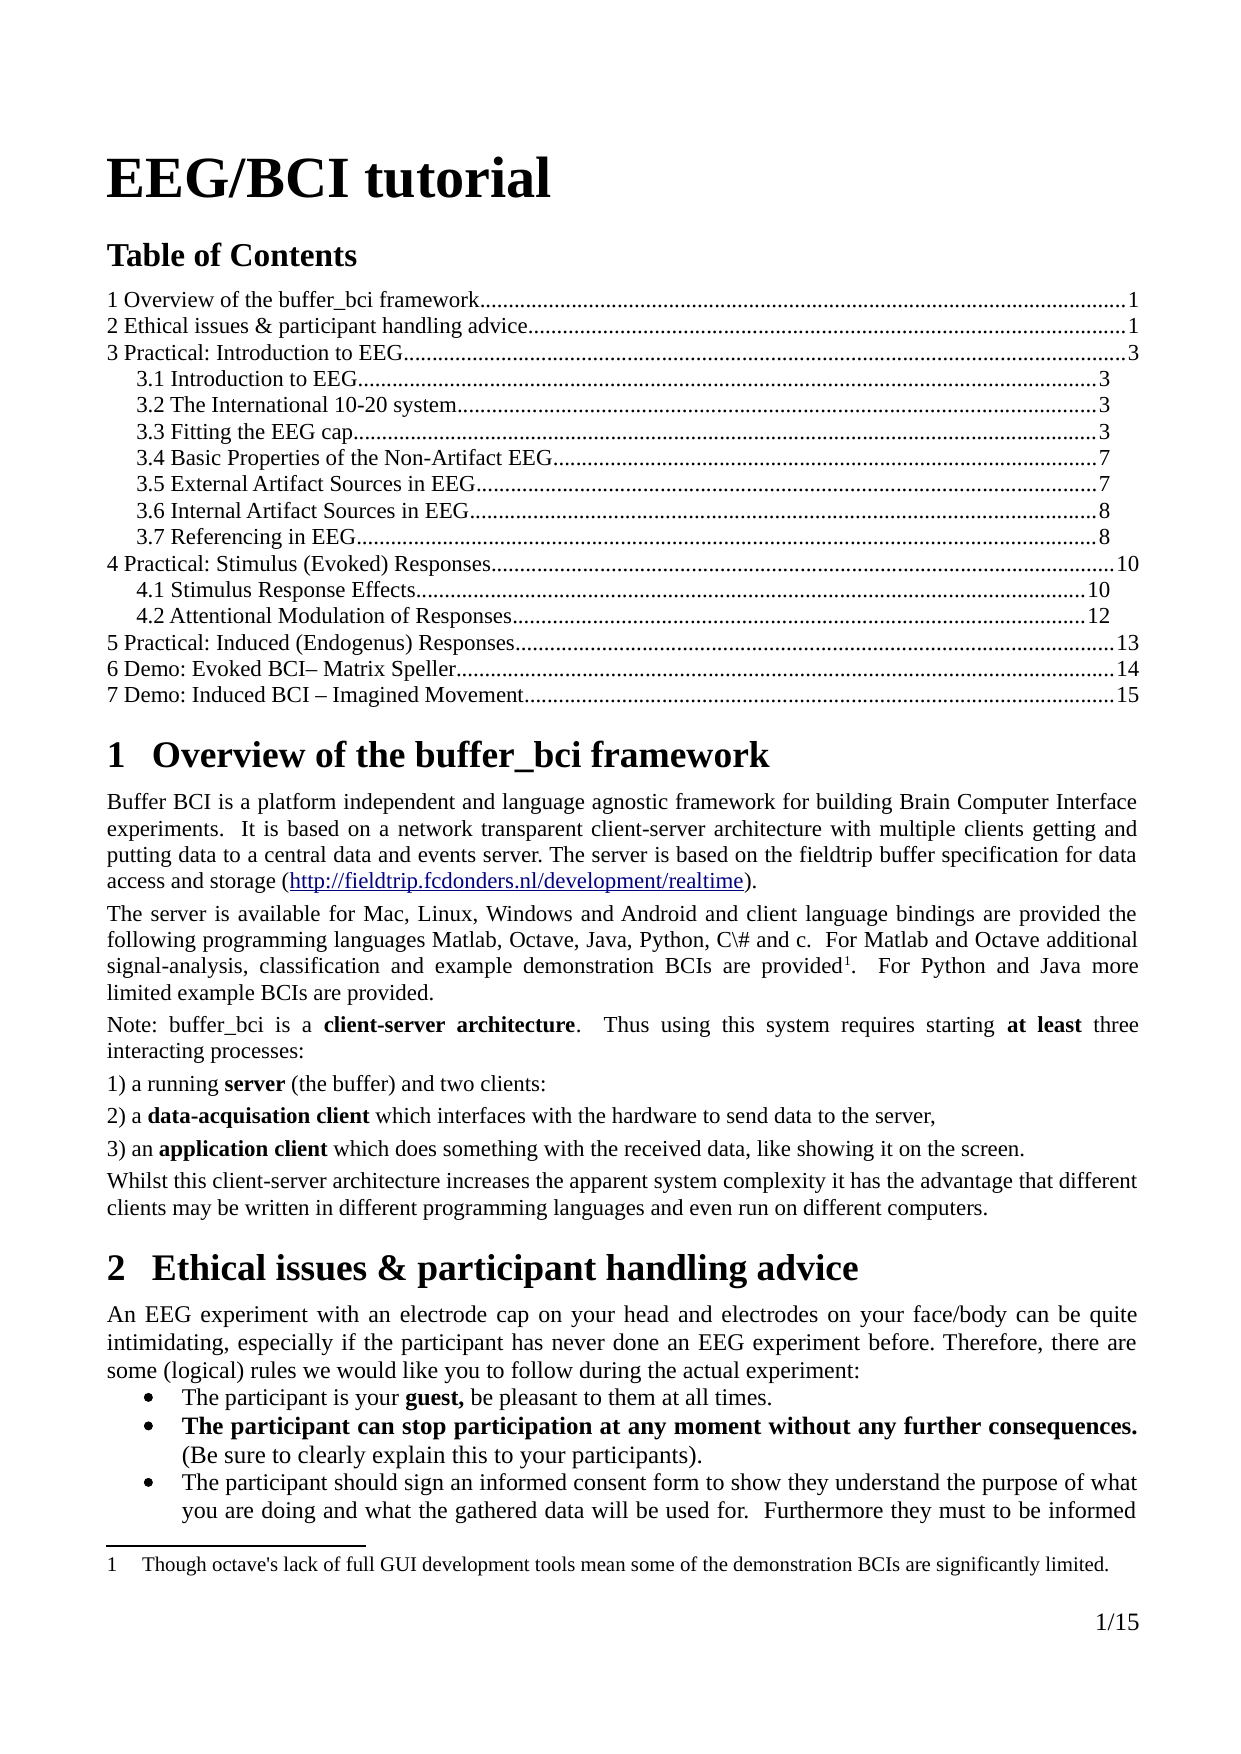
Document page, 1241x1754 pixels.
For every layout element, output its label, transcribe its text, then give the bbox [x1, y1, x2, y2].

text Note: buffer_bci is a client-server architecture. Thus using this system requires starting at least three interacting processes: [107, 1011, 1139, 1064]
title EEG/BCI tutorial [107, 143, 1139, 210]
text 3.5 External Artifact Sources in EEG 7 [136, 471, 1139, 497]
text The server is available for Mac, Linux, Windows and Android and client language bindings are provided the following programming languages Matlab, Octave, Java, Python, C\# and c. For Matlab and Octave additional signal-analysis, classification and example demonstration BCIs are provided. For Python and Java more limited example BCIs are provided. [107, 900, 1139, 1005]
text 3) an application client which does something with the received data, like showing it on the screen. [107, 1135, 1139, 1161]
text 7 Demo: Induced BCI – Imagined Movement 15 [107, 681, 1139, 708]
text 3.1 Introduction to EEG 3 [136, 365, 1139, 391]
list The participant should sign an informed consent form to show they understand the purpose of what you are doing and what the gathered data will be used for. Furthermore they must to be informed [144, 1468, 1139, 1524]
text 1) a running server (the buffer) and two clients: [107, 1070, 1139, 1096]
text Buffer BCI is a platform independent and language agnostic framework for building Brain Computer Interface experiments. It is based on a network transparent client-server architecture with multiple clients getting and putting data to a central data and events server. The server is based on the fieldtrip buffer specification for data access and storage (http://fieldtrip.fcdonders.nl/development/realtime). [107, 788, 1139, 894]
text 3.2 The International 10-20 system 3 [136, 391, 1139, 418]
text 4 Practical: Stimulus (Evoked) Responses 10 [107, 549, 1139, 576]
text 3.6 Internal Artifact Sources in EEG 8 [136, 497, 1139, 523]
text 5 Practical: Induced (Endogenus) Responses 13 [107, 629, 1139, 655]
text Though octave's lack of full GUI development tools mean some of the demonstration BCIs are significantly limited. [107, 1552, 1139, 1576]
text 2 Ethical issues & participant handling advice 1 [107, 312, 1139, 339]
subtitle Ethical issues & participant handling advice [107, 1245, 1139, 1288]
text 3.4 Basic Properties of the Non-Artifact EEG 7 [136, 444, 1139, 471]
list The participant is your guest, be pleasant to them at all times. [144, 1383, 1139, 1411]
text 2) a data-acquisation client which interfaces with the hardware to send data to the server, [107, 1102, 1139, 1129]
text Whilst this client-server architecture increases the apparent system complexity it has the advantage that different clients may be written in different programming languages and even run on different computers. [107, 1167, 1139, 1220]
text 4.1 Stimulus Response Effects 10 [136, 576, 1139, 602]
subtitle Overview of the buffer_bci framework [107, 733, 1139, 776]
subtitle Table of Contents [107, 235, 1139, 273]
text 1 Overview of the buffer_bci framework 1 [107, 286, 1139, 312]
text 3 Practical: Introduction to EEG 3 [107, 339, 1139, 365]
text 4.2 Attentional Modulation of Responses 12 [136, 602, 1139, 629]
text An EEG experiment with an electrode cap on your head and electrodes on your face/body can be quite intimidating, especially if the participant has never done an EEG experiment before. Therefore, there are some (logical) rules we would like you to follow during the actual experiment: [107, 1301, 1139, 1383]
text 6 Demo: Evoked BCI– Matrix Speller 14 [107, 655, 1139, 681]
list The participant can stop participation at any moment without any further consequences. (Be sure to clearly explain this to your participants). [144, 1411, 1139, 1468]
text 3.7 Referencing in EEG 8 [136, 523, 1139, 549]
text 3.3 Fitting the EEG cap 3 [136, 418, 1139, 444]
